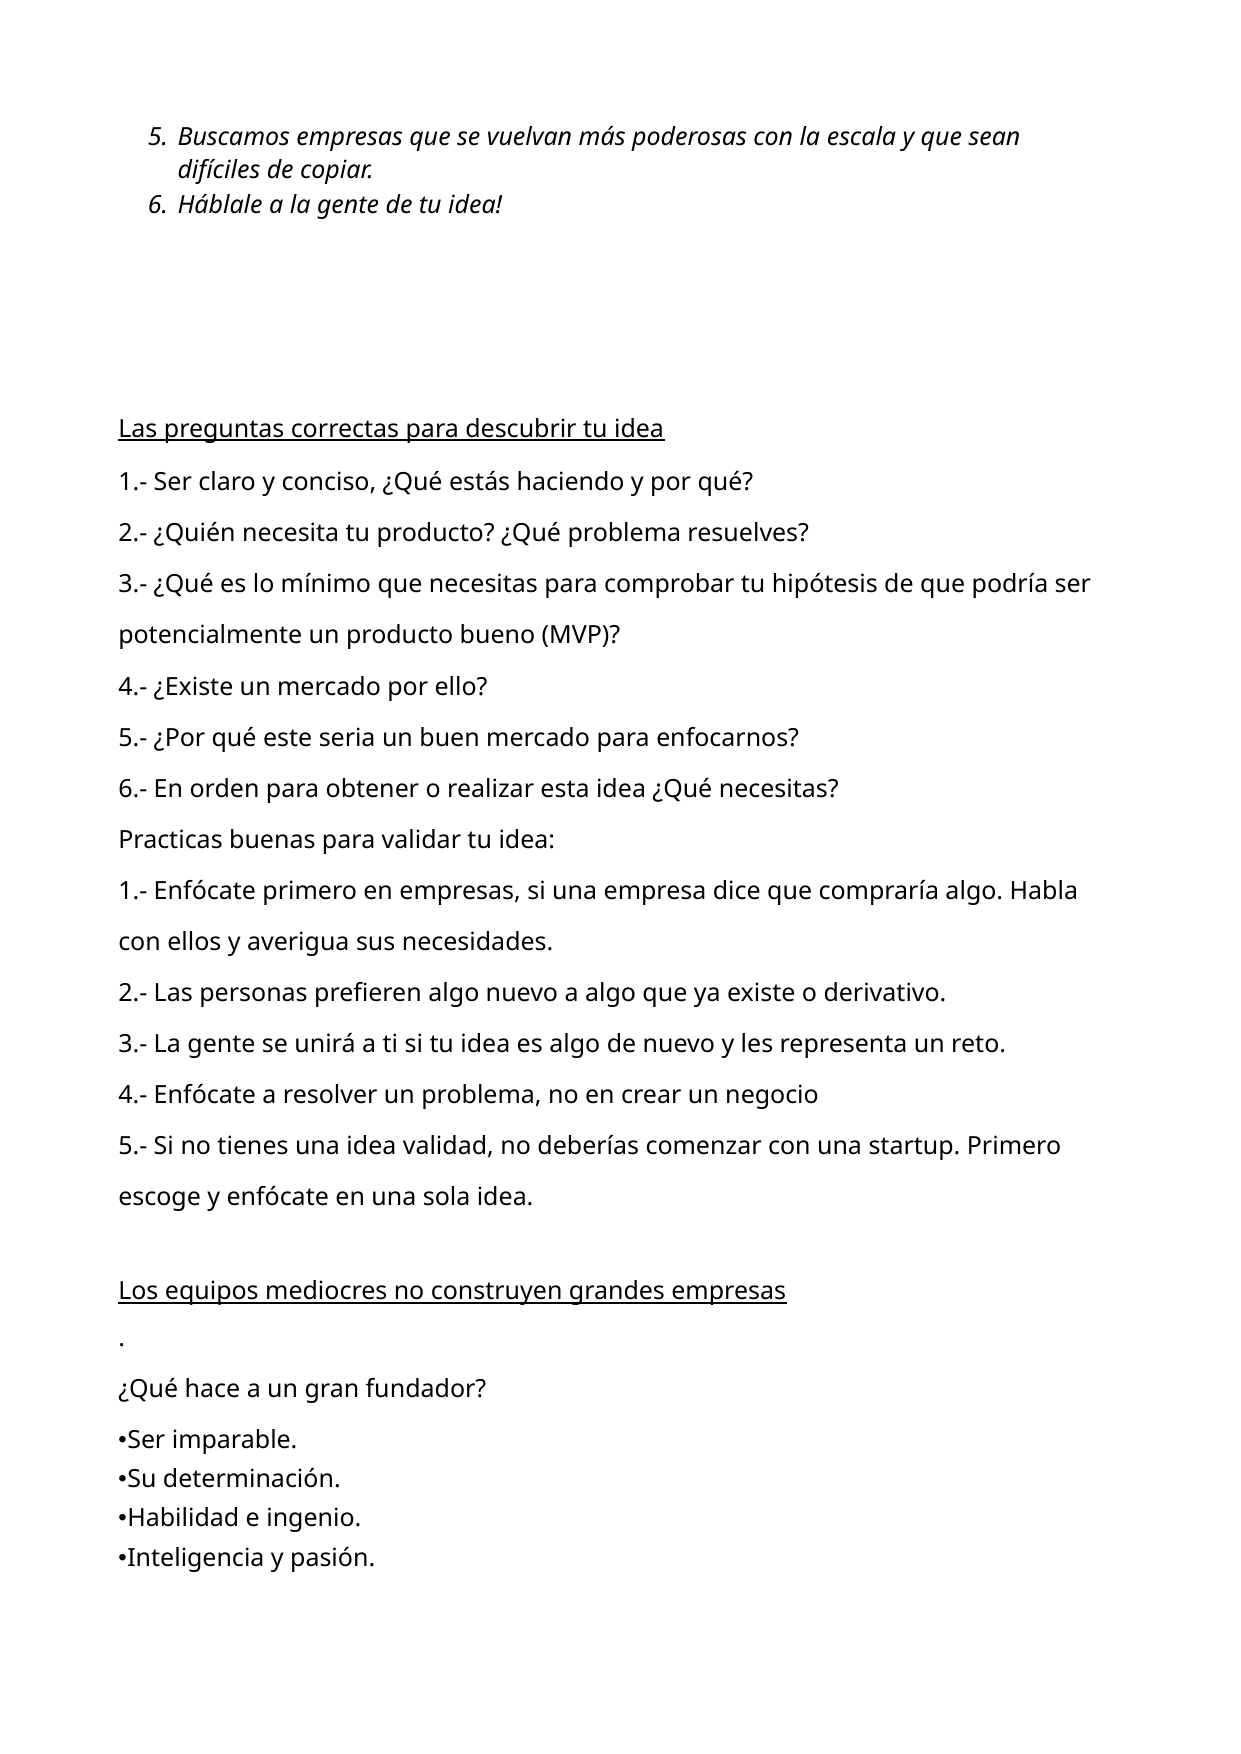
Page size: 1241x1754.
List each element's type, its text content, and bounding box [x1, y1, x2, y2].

text . ¿Qué hace a un gran fundador? [118, 1319, 1122, 1405]
list Buscamos empresas que se vuelvan más poderosas con la escala y que sean difíciles de copiar. [177, 118, 1063, 186]
list Su determinación. [118, 1461, 1122, 1495]
list Háblale a la gente de tu idea! [177, 186, 1063, 220]
list Habilidad e ingenio. [118, 1500, 1122, 1534]
subtitle Los equipos mediocres no construyen grandes empresas [118, 1273, 1122, 1307]
text Practicas buenas para validar tu idea: 1.- Enfócate primero en empresas, si una empresa dice que compraría algo. Habla con ellos y averigua sus necesidades. 2.- Las personas prefieren algo nuevo a algo que ya existe o derivativo. 3.- La gente se unirá a ti si tu idea es algo de nuevo y les representa un reto. 4.- Enfócate a resolver un problema, no en crear un negocio 5.- Si no tienes una idea validad, no deberías comenzar con una startup. Primero escoge y enfócate en una sola idea. [118, 821, 1122, 1213]
text Las preguntas correctas para descubrir tu idea [118, 410, 1122, 444]
list Ser imparable. [118, 1422, 1122, 1456]
list Inteligencia y pasión. [118, 1539, 1122, 1573]
text 1.- Ser claro y conciso, ¿Qué estás haciendo y por qué? 2.- ¿Quién necesita tu producto? ¿Qué problema resuelves? 3.- ¿Qué es lo mínimo que necesitas para comprobar tu hipótesis de que podría ser potencialmente un producto bueno (MVP)? 4.- ¿Existe un mercado por ello? 5.- ¿Por qué este seria un buen mercado para enfocarnos? 6.- En orden para obtener o realizar esta idea ¿Qué necesitas? [118, 464, 1122, 804]
